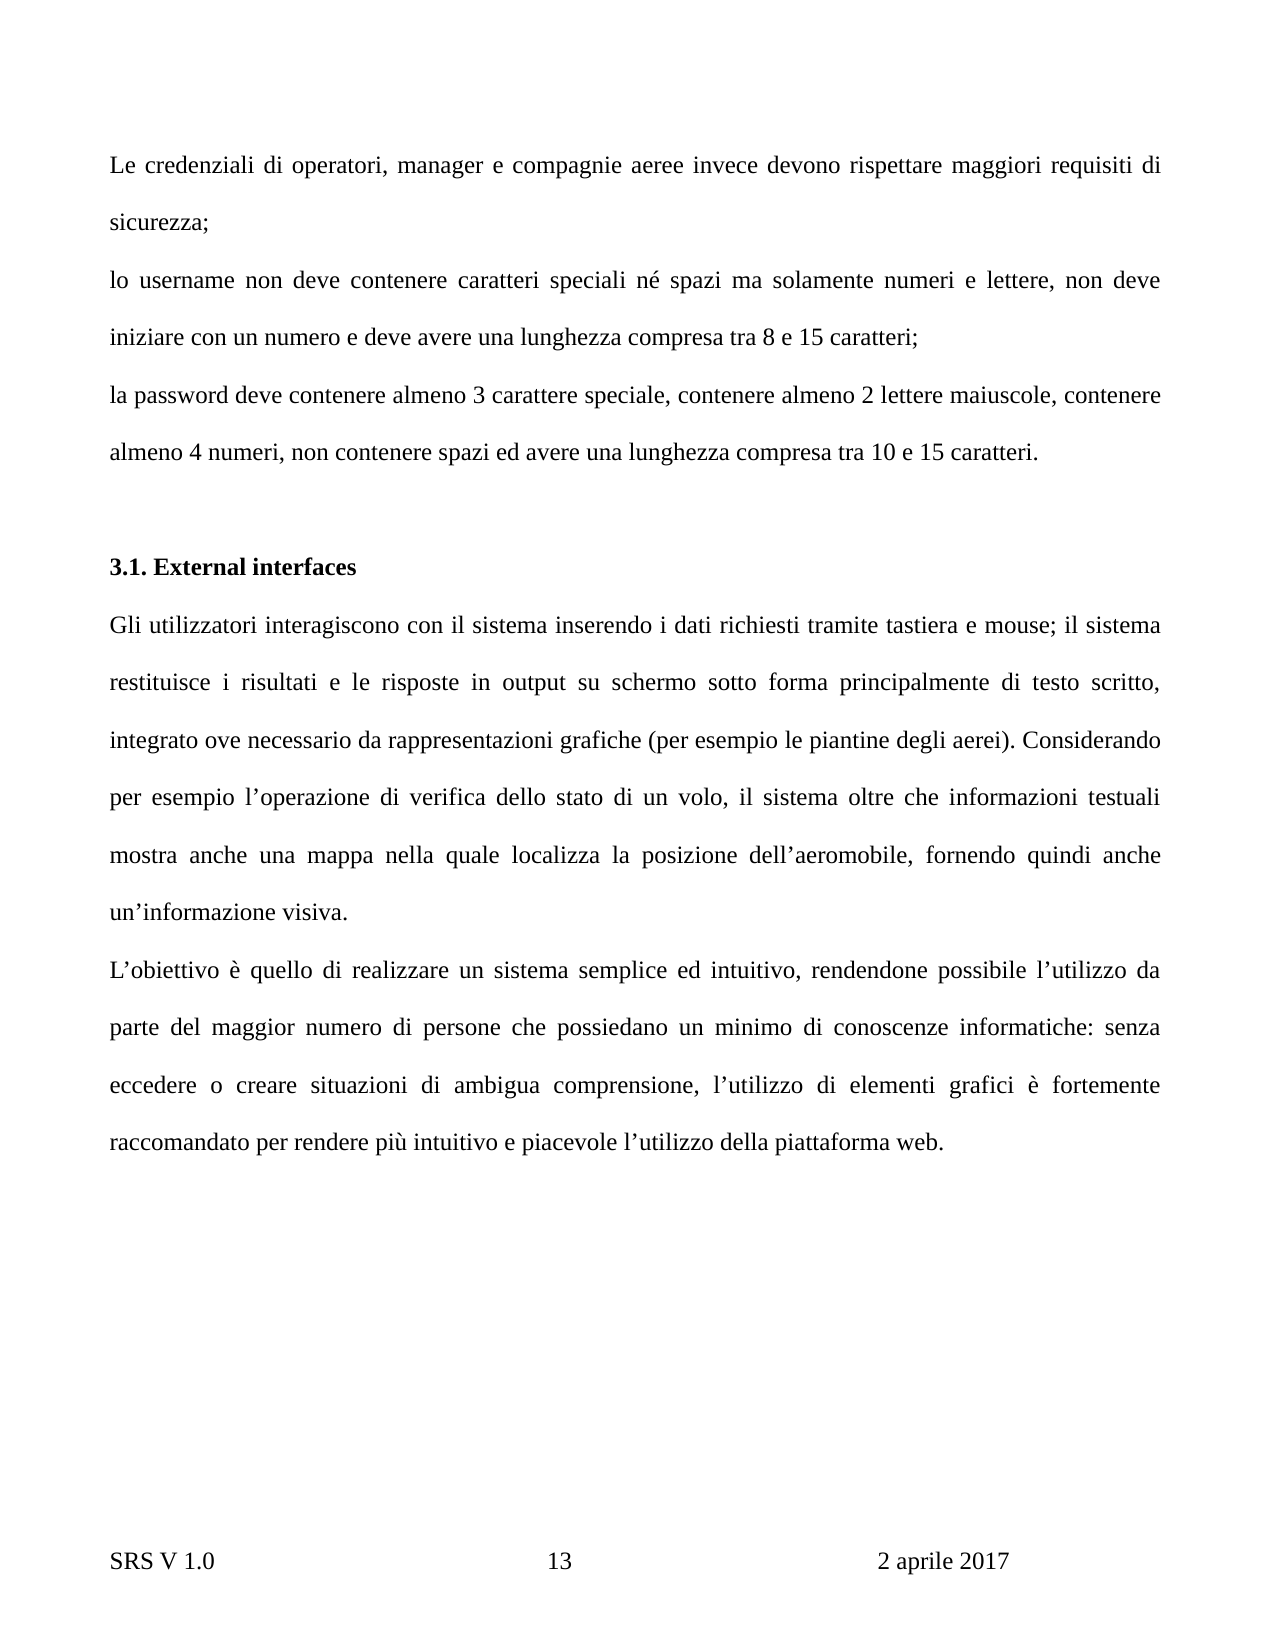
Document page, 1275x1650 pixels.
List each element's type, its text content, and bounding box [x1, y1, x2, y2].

text L’obiettivo è quello di realizzare un sistema semplice ed intuitivo, rendendone possibile l’utilizzo da parte del maggior numero di persone che possiedano un minimo di conoscenze informatiche: senza eccedere o creare situazioni di ambigua comprensione, l’utilizzo di elementi grafici è fortemente raccomandato per rendere più intuitivo e piacevole l’utilizzo della piattaforma web. [109, 955, 1162, 1156]
subtitle Gli utilizzatori interagiscono con il sistema inserendo i dati richiesti tramite tastiera e mouse; il sistema restituisce i risultati e le risposte in output su schermo sotto forma principalmente di testo scritto, integrato ove necessario da rappresentazioni grafiche (per esempio le piantine degli aerei). Considerando per esempio l’operazione di verifica dello stato di un volo, il sistema oltre che informazioni testuali mostra anche una mappa nella quale localizza la posizione dell’aeromobile, fornendo quindi anche un’informazione visiva. [109, 610, 1162, 926]
text Le credenziali di operatori, manager e compagnie aeree invece devono rispettare maggiori requisiti di sicurezza; [109, 150, 1162, 236]
text la password deve contenere almeno 3 carattere speciale, contenere almeno 2 lettere maiuscole, contenere almeno 4 numeri, non contenere spazi ed avere una lunghezza compresa tra 10 e 15 caratteri. [109, 380, 1162, 466]
subtitle 3.1. External interfaces [109, 552, 1162, 581]
text lo username non deve contenere caratteri speciali né spazi ma solamente numeri e lettere, non deve iniziare con un numero e deve avere una lunghezza compresa tra 8 e 15 caratteri; [109, 265, 1162, 351]
